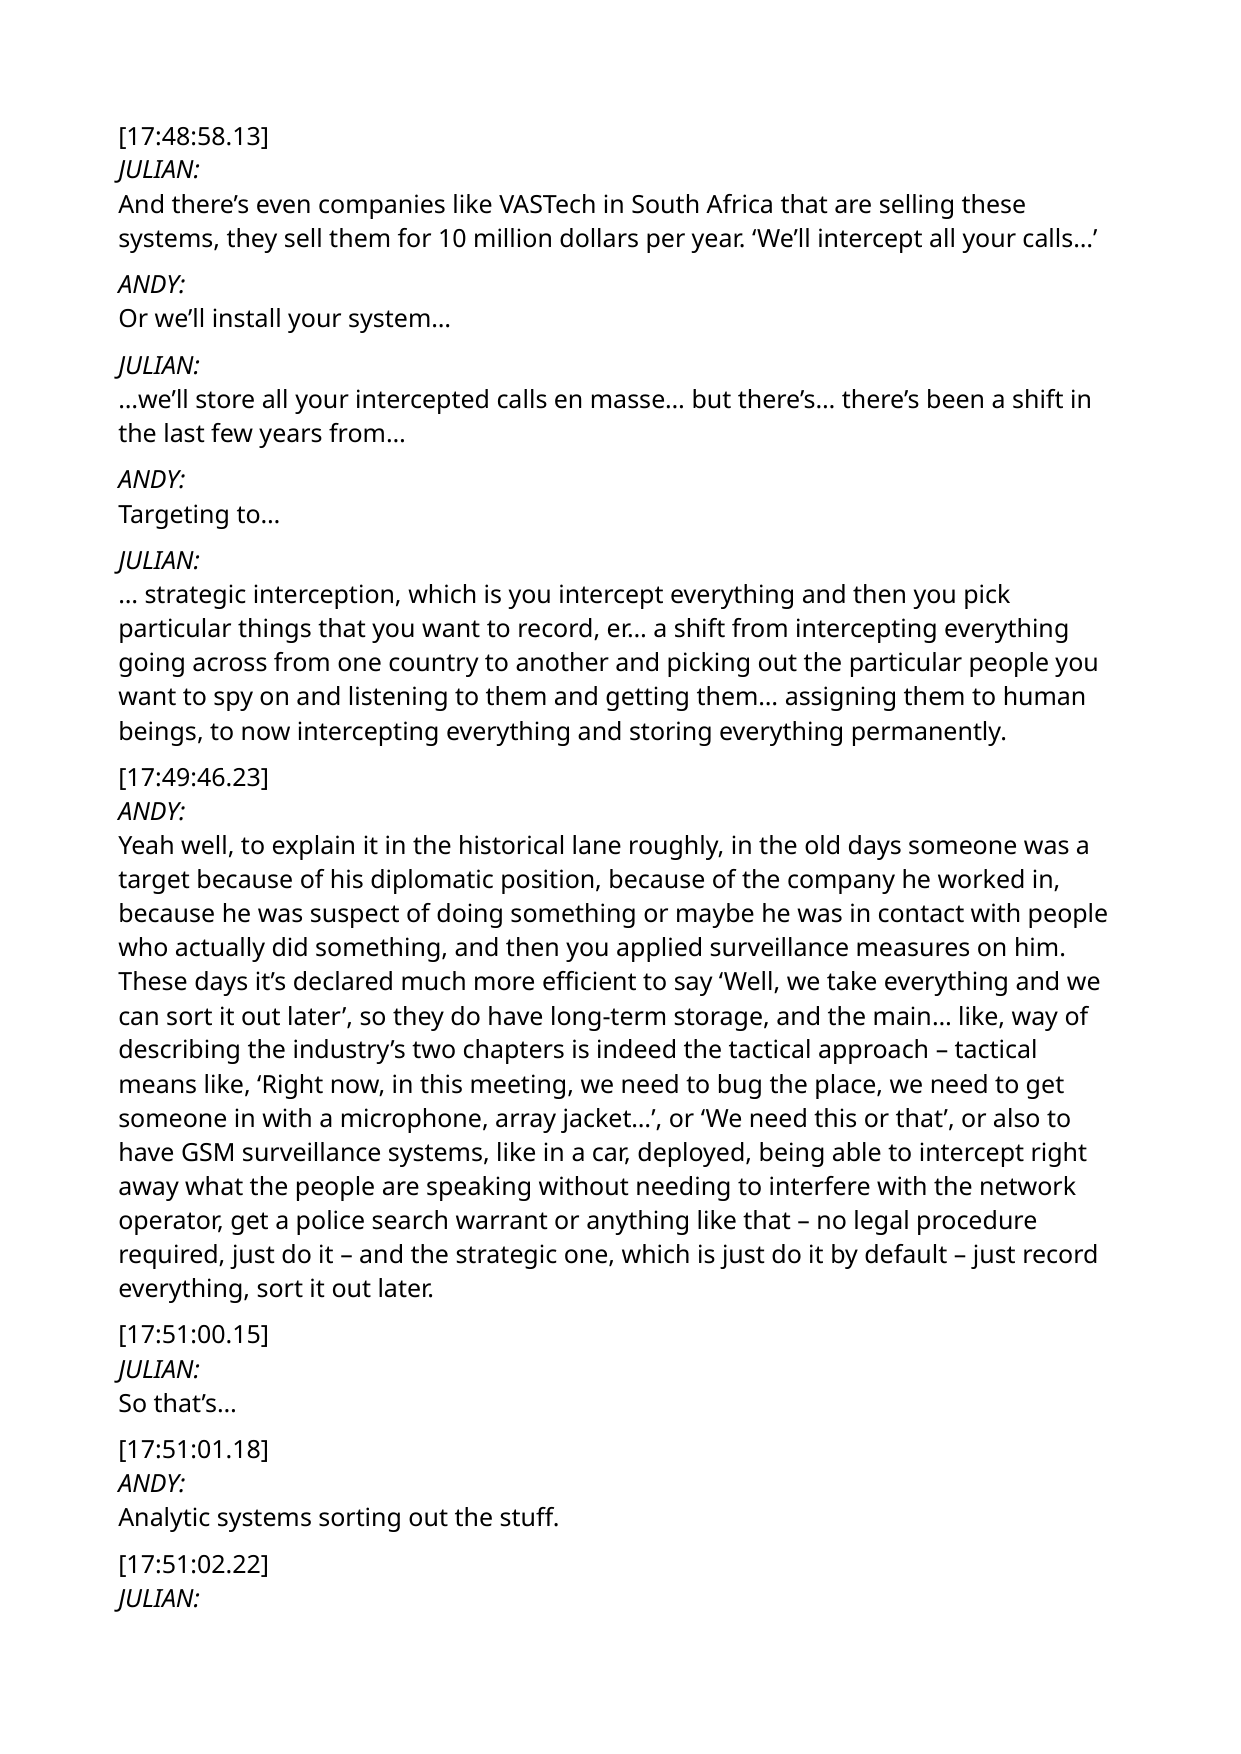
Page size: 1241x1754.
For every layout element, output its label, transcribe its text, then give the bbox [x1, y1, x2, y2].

text [17:51:00.15] JULIAN: So that’s… [118, 1317, 1122, 1419]
text [17:48:58.13] JULIAN: And there’s even companies like VASTech in South Africa that are selling these systems, they sell them for 10 million dollars per year. ‘We’ll intercept all your calls…’ [118, 118, 1122, 254]
text [17:51:01.18] ANDY: Analytic systems sorting out the stuff. [118, 1432, 1122, 1534]
text [17:51:02.22] JULIAN: [118, 1547, 1122, 1615]
text ANDY: Or we’ll install your system… [118, 267, 1122, 335]
text JULIAN: … strategic interception, which is you intercept everything and then you pick particular things that you want to record, er… a shift from intercepting everything going across from one country to another and picking out the particular people you want to spy on and listening to them and getting them… assigning them to human beings, to now intercepting everything and storing everything permanently. [118, 543, 1122, 747]
text ANDY: Targeting to… [118, 462, 1122, 530]
text [17:49:46.23] ANDY: Yeah well, to explain it in the historical lane roughly, in the old days someone was a target because of his diplomatic position, because of the company he worked in, because he was suspect of doing something or maybe he was in contact with people who actually did something, and then you applied surveillance measures on him. These days it’s declared much more efficient to say ‘Well, we take everything and we can sort it out later’, so they do have long-term storage, and the main… like, way of describing the industry’s two chapters is indeed the tactical approach – tactical means like, ‘Right now, in this meeting, we need to bug the place, we need to get someone in with a microphone, array jacket…’, or ‘We need this or that’, or also to have GSM surveillance systems, like in a car, deployed, being able to intercept right away what the people are speaking without needing to interfere with the network operator, get a police search warrant or anything like that – no legal procedure required, just do it – and the strategic one, which is just do it by default – just record everything, sort it out later. [118, 760, 1122, 1305]
text JULIAN: …we’ll store all your intercepted calls en masse… but there’s… there’s been a shift in the last few years from… [118, 347, 1122, 450]
